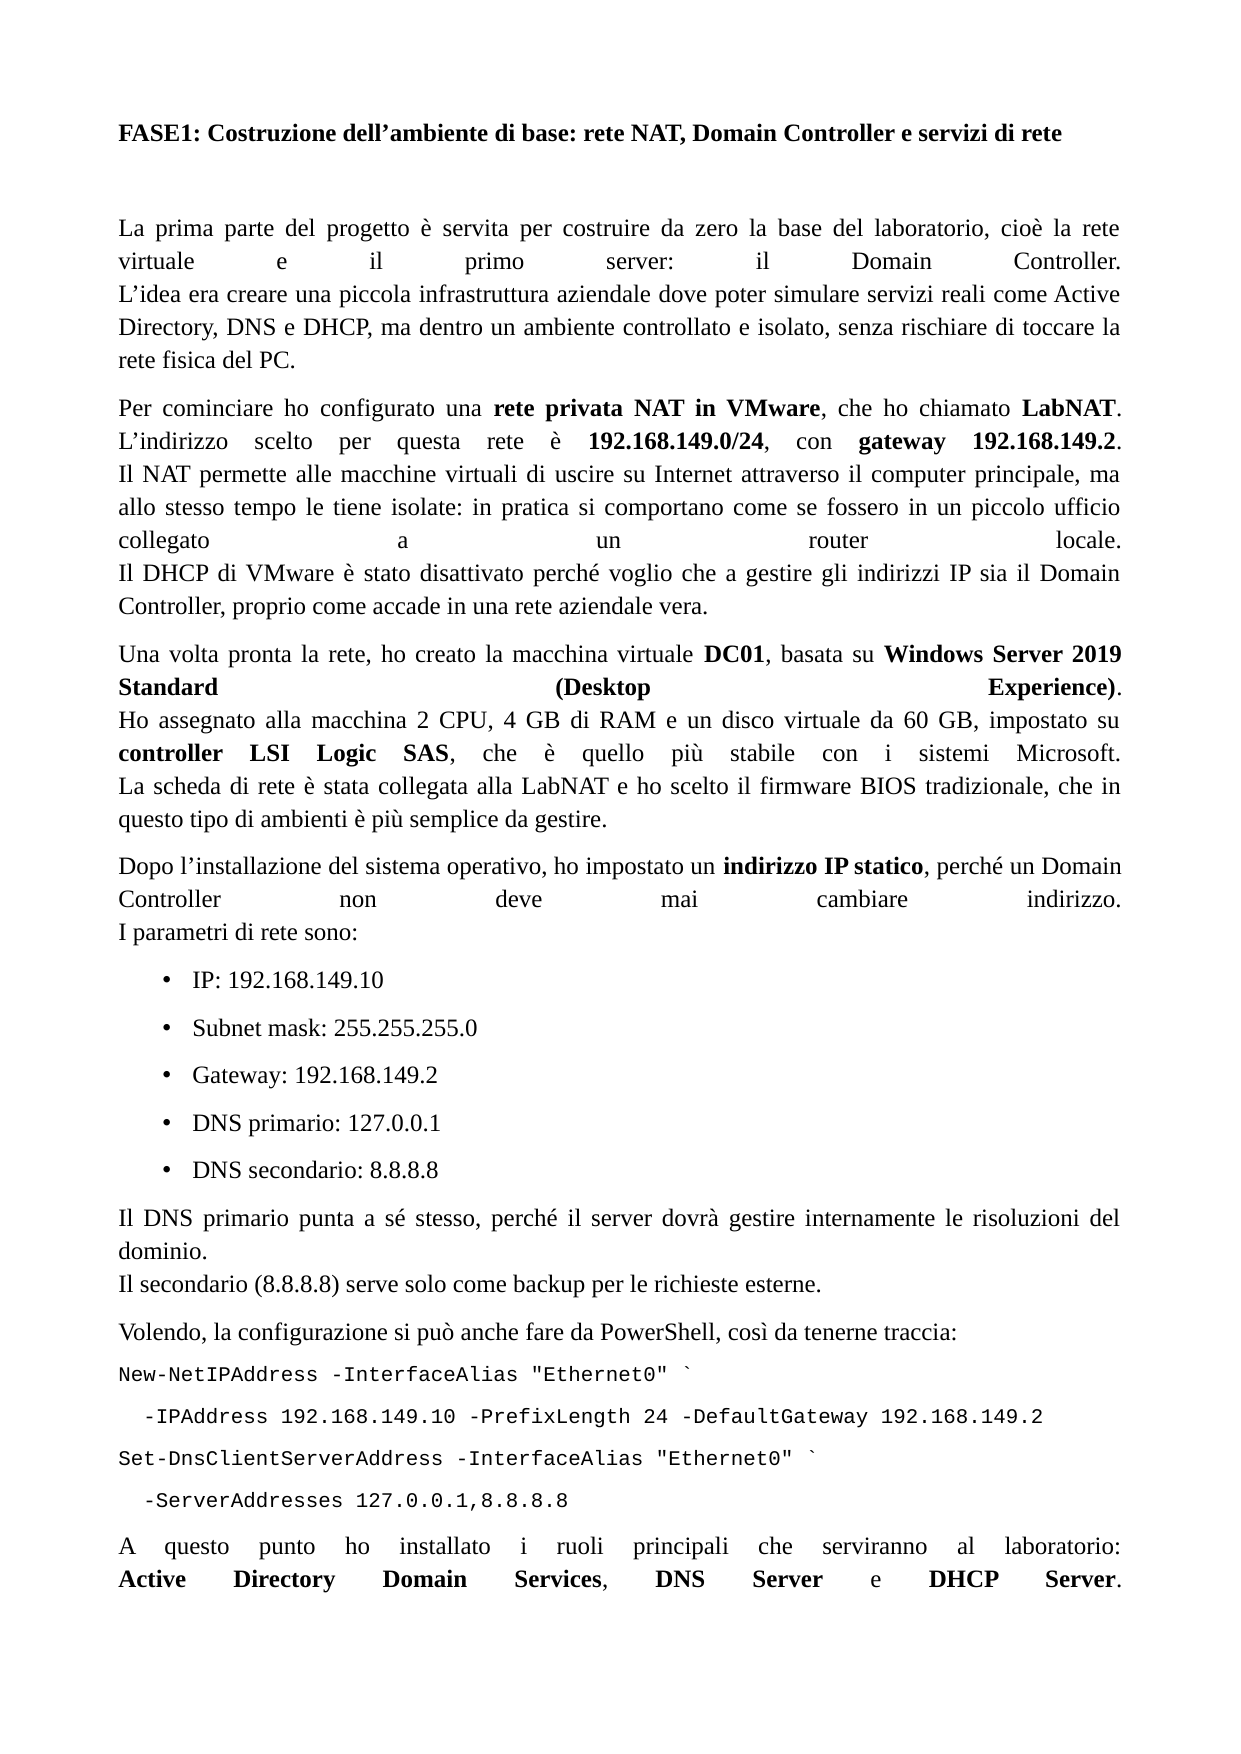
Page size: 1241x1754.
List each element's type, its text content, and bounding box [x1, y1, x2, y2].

text Volendo, la configurazione si può anche fare da PowerShell, così da tenerne traccia: [118, 1317, 1122, 1346]
text A questo punto ho installato i ruoli principali che serviranno al laboratorio: Active Directory Domain Services, DNS Server e DHCP Server. [118, 1531, 1122, 1593]
list Subnet mask: 255.255.255.0 [162, 1013, 1122, 1041]
text Dopo l’installazione del sistema operativo, ho impostato un indirizzo IP statico, perché un Domain Controller non deve mai cambiare indirizzo. I parametri di rete sono: [118, 851, 1122, 946]
list Gateway: 192.168.149.2 [162, 1060, 1122, 1089]
list IP: 192.168.149.10 [162, 965, 1122, 994]
text Per cominciare ho configurato una rete privata NAT in VMware, che ho chiamato LabNAT. L’indirizzo scelto per questa rete è 192.168.149.0/24, con gateway 192.168.149.2. Il NAT permette alle macchine virtuali di uscire su Internet attraverso il computer principale, ma allo stesso tempo le tiene isolate: in pratica si comportano come se fossero in un piccolo ufficio collegato a un router locale. Il DHCP di VMware è stato disattivato perché voglio che a gestire gli indirizzi IP sia il Domain Controller, proprio come accade in una rete aziendale vera. [118, 393, 1122, 620]
list DNS secondario: 8.8.8.8 [162, 1156, 1122, 1184]
text Una volta pronta la rete, ho creato la macchina virtuale DC01, basata su Windows Server 2019 Standard (Desktop Experience). Ho assegnato alla macchina 2 CPU, 4 GB di RAM e un disco virtuale da 60 GB, impostato su controller LSI Logic SAS, che è quello più stabile con i sistemi Microsoft. La scheda di rete è stata collegata alla LabNAT e ho scelto il firmware BIOS tradizionale, che in questo tipo di ambienti è più semplice da gestire. [118, 639, 1122, 833]
text -ServerAddresses 127.0.0.1,8.8.8.8 [118, 1490, 1122, 1513]
text FASE1: Costruzione dell’ambiente di base: rete NAT, Domain Controller e servizi di rete [118, 118, 1122, 147]
text -IPAddress 192.168.149.10 -PrefixLength 24 -DefaultGateway 192.168.149.2 [118, 1406, 1122, 1430]
text New-NetIPAddress -InterfaceAlias "Ethernet0" ` [118, 1364, 1122, 1388]
text La prima parte del progetto è servita per costruire da zero la base del laboratorio, cioè la rete virtuale e il primo server: il Domain Controller. L’idea era creare una piccola infrastruttura aziendale dove poter simulare servizi reali come Active Directory, DNS e DHCP, ma dentro un ambiente controllato e isolato, senza rischiare di toccare la rete fisica del PC. [118, 213, 1122, 374]
text Il DNS primario punta a sé stesso, perché il server dovrà gestire internamente le risoluzioni del dominio. Il secondario (8.8.8.8) serve solo come backup per le richieste esterne. [118, 1203, 1122, 1298]
list DNS primario: 127.0.0.1 [162, 1108, 1122, 1137]
text Set-DnsClientServerAddress -InterfaceAlias "Ethernet0" ` [118, 1448, 1122, 1472]
